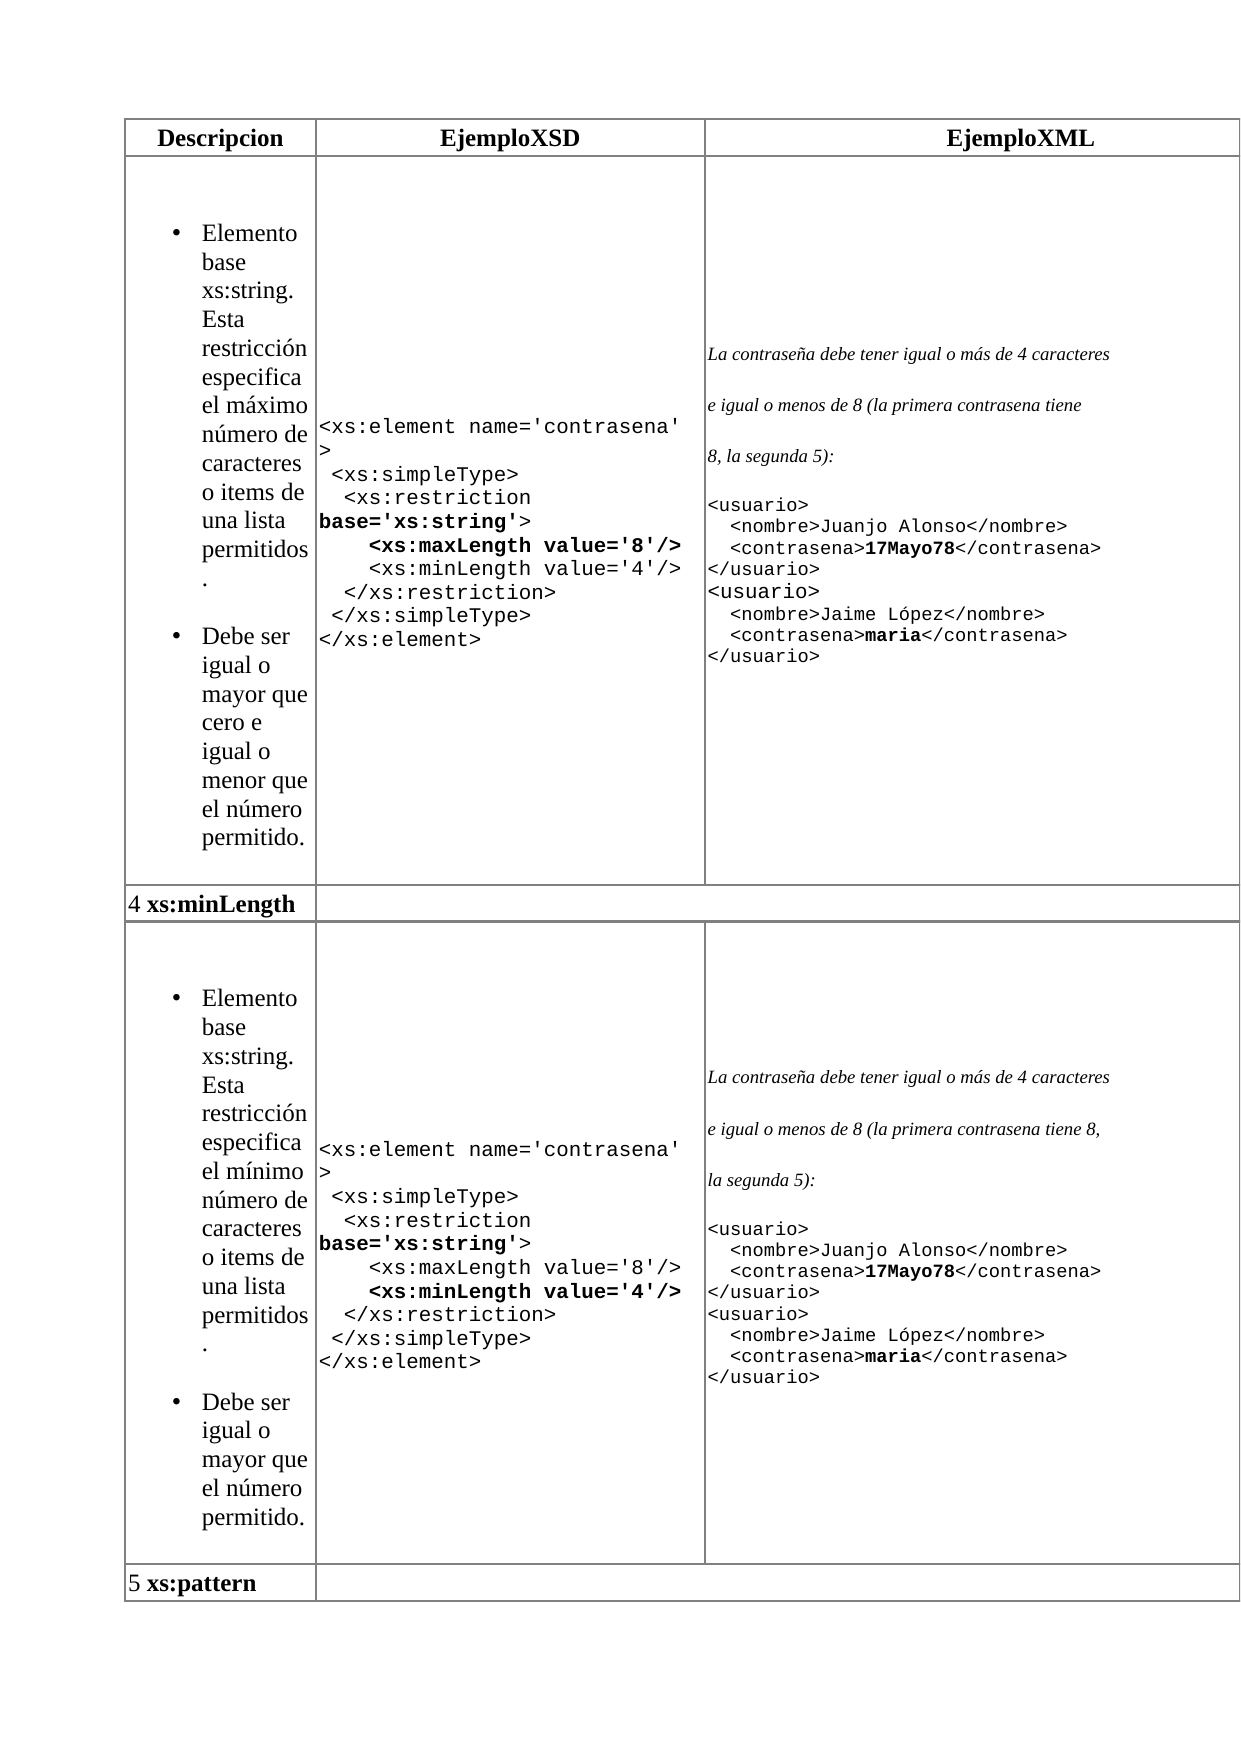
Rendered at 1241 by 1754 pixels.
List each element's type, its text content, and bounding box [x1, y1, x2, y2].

table_cell La contraseña debe tener igual o más de 4 caracteres e igual o menos de 8 (la primera contrasena tiene 8, la segunda 5): <usuario> <nombre>Juanjo Alonso</nombre> <contrasena>17Mayo78</contrasena> </usuario> <usuario> <nombre>Jaime López</nombre> <contrasena>maria</contrasena> </usuario> [706, 923, 1239, 1563]
table_header EjemploXML [706, 120, 1239, 155]
table_header EjemploXSD [317, 120, 704, 155]
table_cell [317, 1565, 1239, 1599]
table_cell [317, 886, 1239, 920]
table_cell Elemento base xs:string. Esta restricción especifica el máximo número de caracteres o items de una lista permitidos. Debe ser igual o mayor que cero e igual o menor que el número permitido. [126, 157, 315, 884]
table_cell 5 xs:pattern [126, 1565, 315, 1599]
table_cell Elemento base xs:string. Esta restricción especifica el mínimo número de caracteres o items de una lista permitidos. Debe ser igual o mayor que el número permitido. [126, 923, 315, 1563]
table_cell <xs:element name='contrasena' > <xs:simpleType> <xs:restriction base='xs:string'> <xs:maxLength value='8'/> <xs:minLength value='4'/> </xs:restriction> </xs:simpleType> </xs:element> [317, 157, 704, 884]
table_cell 4 xs:minLength [126, 886, 315, 920]
table_cell <xs:element name='contrasena' > <xs:simpleType> <xs:restriction base='xs:string'> <xs:maxLength value='8'/> <xs:minLength value='4'/> </xs:restriction> </xs:simpleType> </xs:element> [317, 923, 704, 1563]
table_header Descripcion [126, 120, 315, 155]
table_cell La contraseña debe tener igual o más de 4 caracteres e igual o menos de 8 (la primera contrasena tiene 8, la segunda 5): <usuario> <nombre>Juanjo Alonso</nombre> <contrasena>17Mayo78</contrasena> </usuario> <usuario> <nombre>Jaime López</nombre> <contrasena>maria</contrasena> </usuario> [706, 157, 1239, 884]
